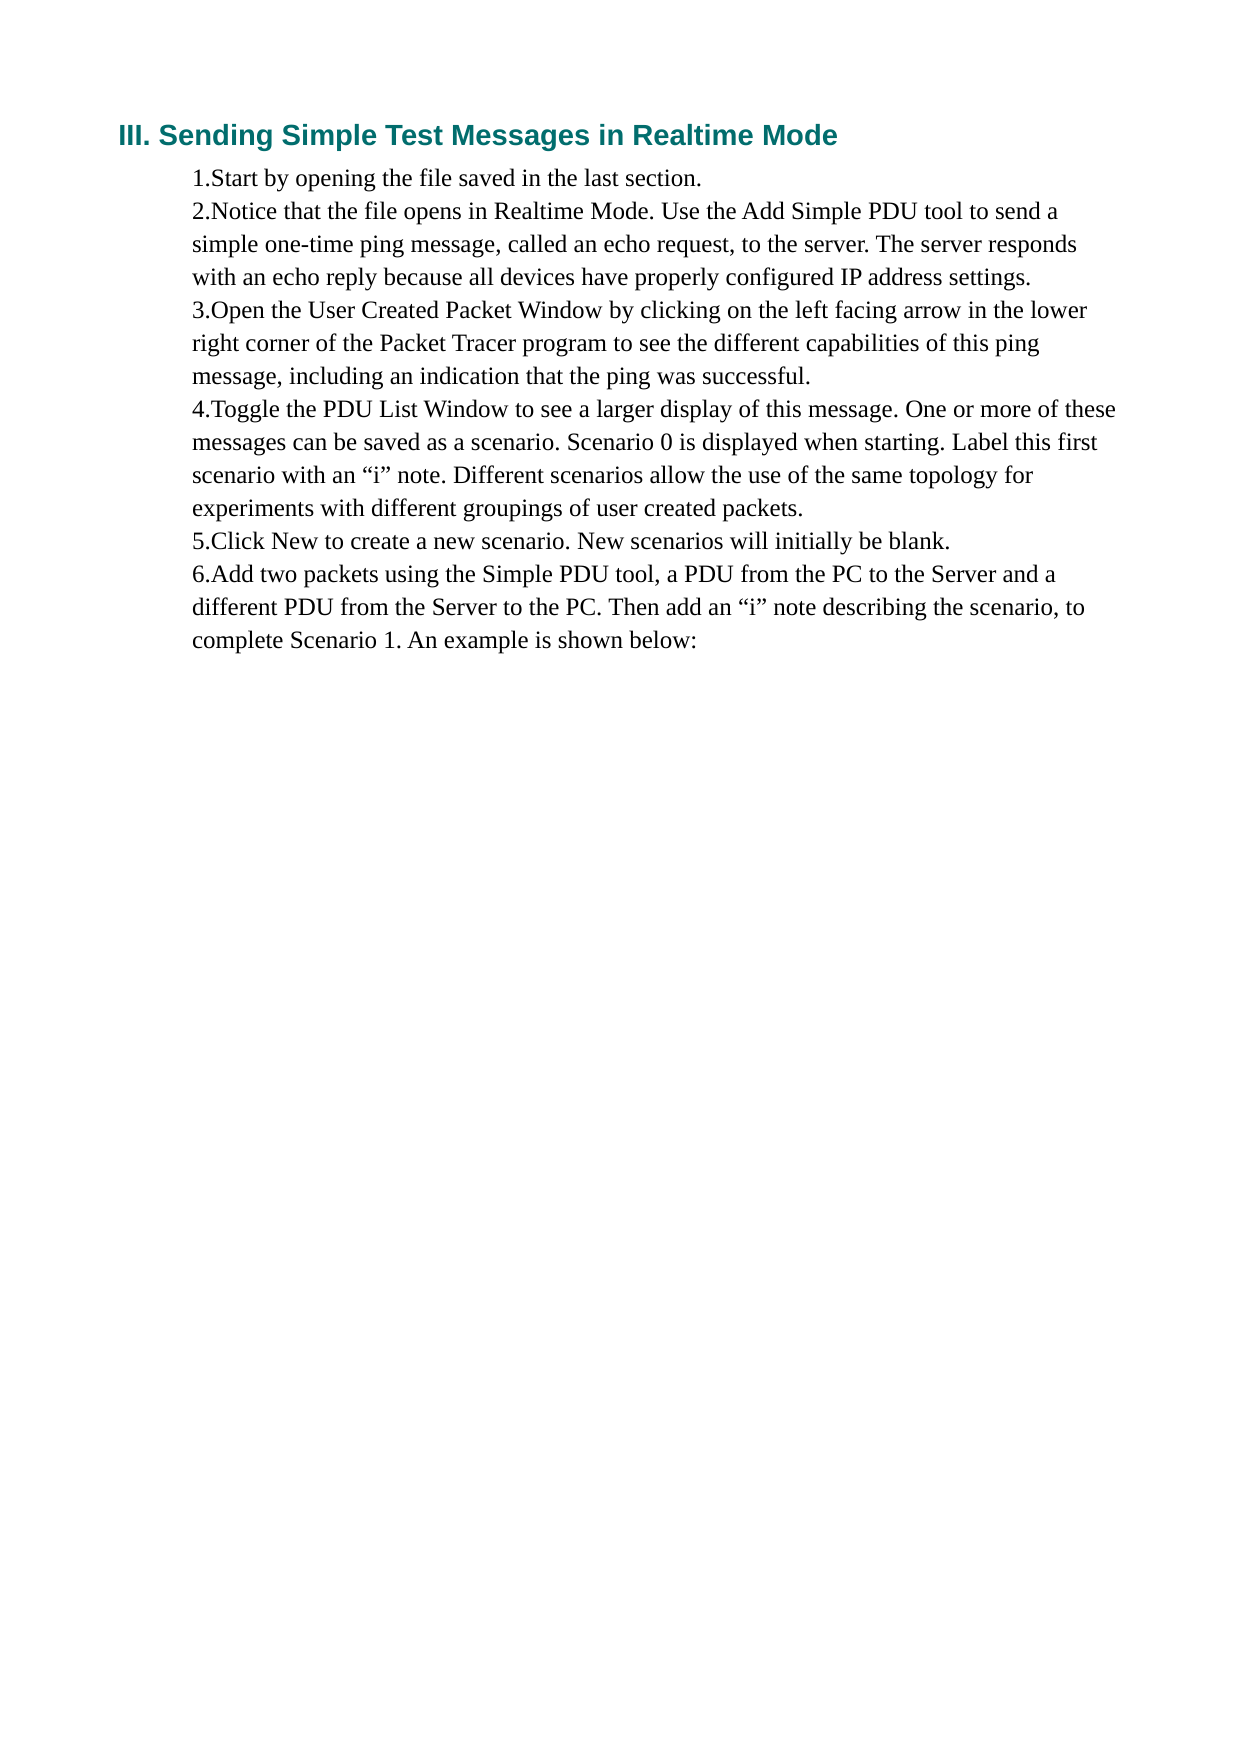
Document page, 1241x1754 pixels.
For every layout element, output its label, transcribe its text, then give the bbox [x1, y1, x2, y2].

list Open the User Created Packet Window by clicking on the left facing arrow in the lower right corner of the Packet Tracer program to see the different capabilities of this ping message, including an indication that the ping was successful. [118, 295, 1122, 390]
list Notice that the file opens in Realtime Mode. Use the Add Simple PDU tool to send a simple one-time ping message, called an echo request, to the server. The server responds with an echo reply because all devices have properly configured IP address settings. [118, 196, 1122, 291]
list Toggle the PDU List Window to see a larger display of this message. One or more of these messages can be saved as a scenario. Scenario 0 is displayed when starting. Label this first scenario with an “i” note. Different scenarios allow the use of the same topology for experiments with different groupings of user created packets. [118, 394, 1122, 522]
list Click New to create a new scenario. New scenarios will initially be blank. [118, 526, 1122, 555]
text III. Sending Simple Test Messages in Realtime Mode [118, 118, 1122, 152]
list Start by opening the file saved in the last section. [118, 163, 1122, 192]
list Add two packets using the Simple PDU tool, a PDU from the PC to the Server and a different PDU from the Server to the PC. Then add an “i” note describing the scenario, to complete Scenario 1. An example is shown below: [118, 559, 1122, 654]
